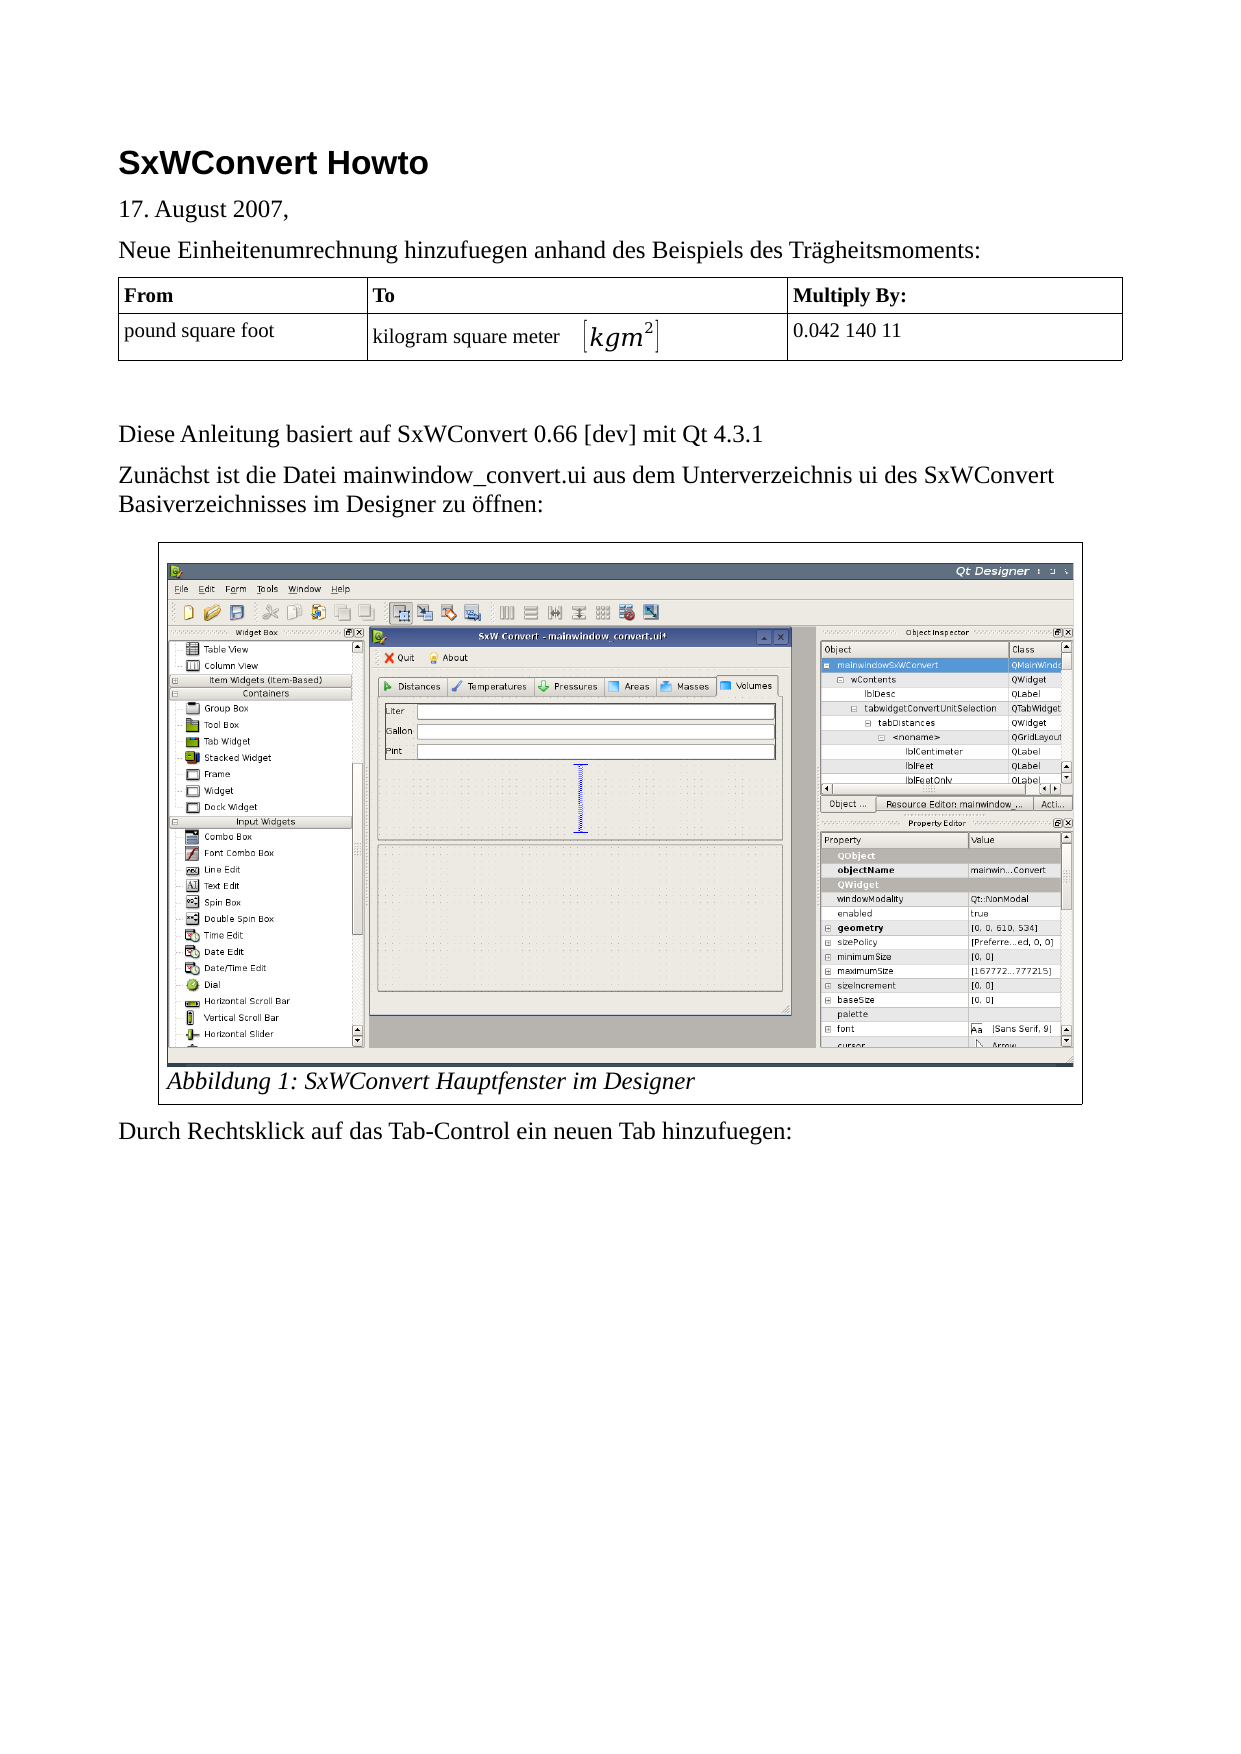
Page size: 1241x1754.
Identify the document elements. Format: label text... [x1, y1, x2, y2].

table_cell 0.042 140 11 [788, 314, 1122, 359]
table_header From [119, 278, 367, 312]
text Durch Rechtsklick auf das Tab-Control ein neuen Tab hinzufuegen: [118, 530, 1122, 1145]
table_header To [368, 278, 787, 312]
text Abbildung 1: SxWConvert Hauptfenster im Designer [167, 1067, 1073, 1095]
table_cell kilogram square meter [368, 314, 787, 359]
picture [167, 563, 1074, 1067]
subtitle SxWConvert Howto [118, 143, 1122, 182]
table_cell pound square foot [119, 314, 367, 359]
text 17. August 2007, Simon A. Wilper [118, 194, 1122, 223]
text Neue Einheitenumrechnung hinzufuegen anhand des Beispiels des Trägheitsmoments: [118, 236, 1122, 264]
text Zunächst ist die Datei mainwindow_convert.ui aus dem Unterverzeichnis ui des SxWConvert Basiverzeichnisses im Designer zu öffnen: [118, 460, 1122, 517]
table_header Multiply By: [788, 278, 1122, 312]
text Diese Anleitung basiert auf SxWConvert 0.66 [dev] mit Qt 4.3.1 [118, 419, 1122, 447]
